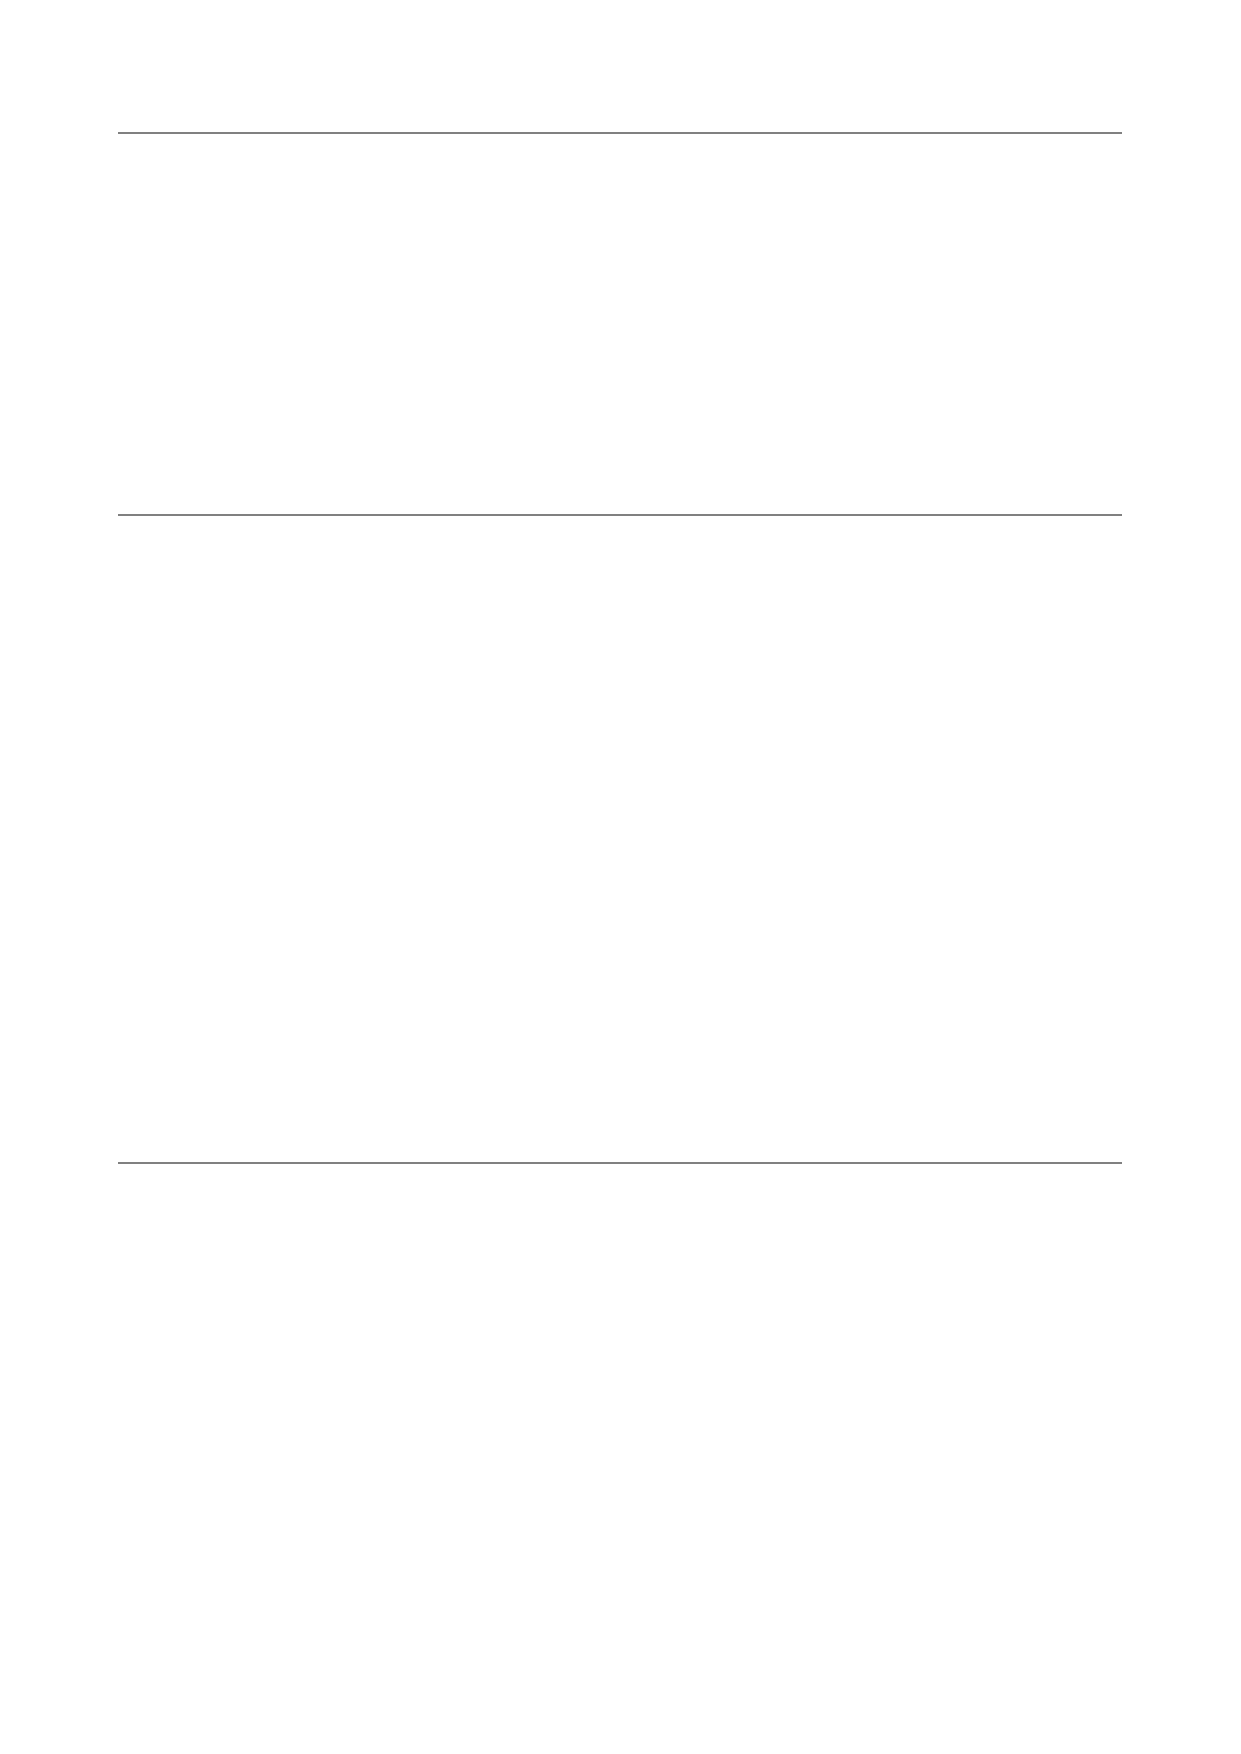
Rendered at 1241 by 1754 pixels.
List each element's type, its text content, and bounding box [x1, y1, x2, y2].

list песня удалась → .then [162, 319, 1122, 350]
subtitle Аналогия (закрепим) [118, 183, 1122, 226]
subtitle Сравнение с try / catch / finally [118, 1213, 1122, 1259]
text // ошибка [118, 1343, 1122, 1366]
text Когда результат уже есть — .then выполнится сразу (но асинхронно). [118, 710, 1122, 774]
list какие данные [162, 1003, 1122, 1032]
text } finally { [118, 1366, 1122, 1390]
text } catch (err) { [118, 1319, 1122, 1343]
text .then(...) // успех [118, 1538, 1122, 1562]
subtitle Главная идея finally [118, 814, 1122, 860]
text // работа [118, 1296, 1122, 1319]
text .catch(...) // ошибка [118, 1562, 1122, 1585]
list успех или ошибка [162, 955, 1122, 984]
text 👉 finally — это “сделай уборку в любом случае” Не важно: [118, 872, 1122, 936]
text Фанаты могут прийти до или после начала концерта — они всё равно услышат результат. [118, 419, 1122, 481]
text То же самое в Promise: [118, 1467, 1122, 1496]
text finally всегда выполняется, когда Promise ЗАКОНЧИЛСЯ. [118, 1098, 1122, 1129]
text 🎤 Певец (executor) поёт 🎧 Фанаты (then / catch) слушают [118, 239, 1122, 301]
list сорвался голос → .catch [162, 369, 1122, 400]
text } [118, 1414, 1122, 1437]
text .finally(...) // уборка [118, 1585, 1122, 1609]
text Promise хранит результат а .then / .catch просто получают его [177, 621, 1063, 680]
text // уборка [118, 1390, 1122, 1414]
subtitle Самая важная мысль [118, 565, 1122, 608]
text promise [118, 1514, 1122, 1538]
list кто прав [162, 1050, 1122, 1079]
text try { [118, 1272, 1122, 1296]
